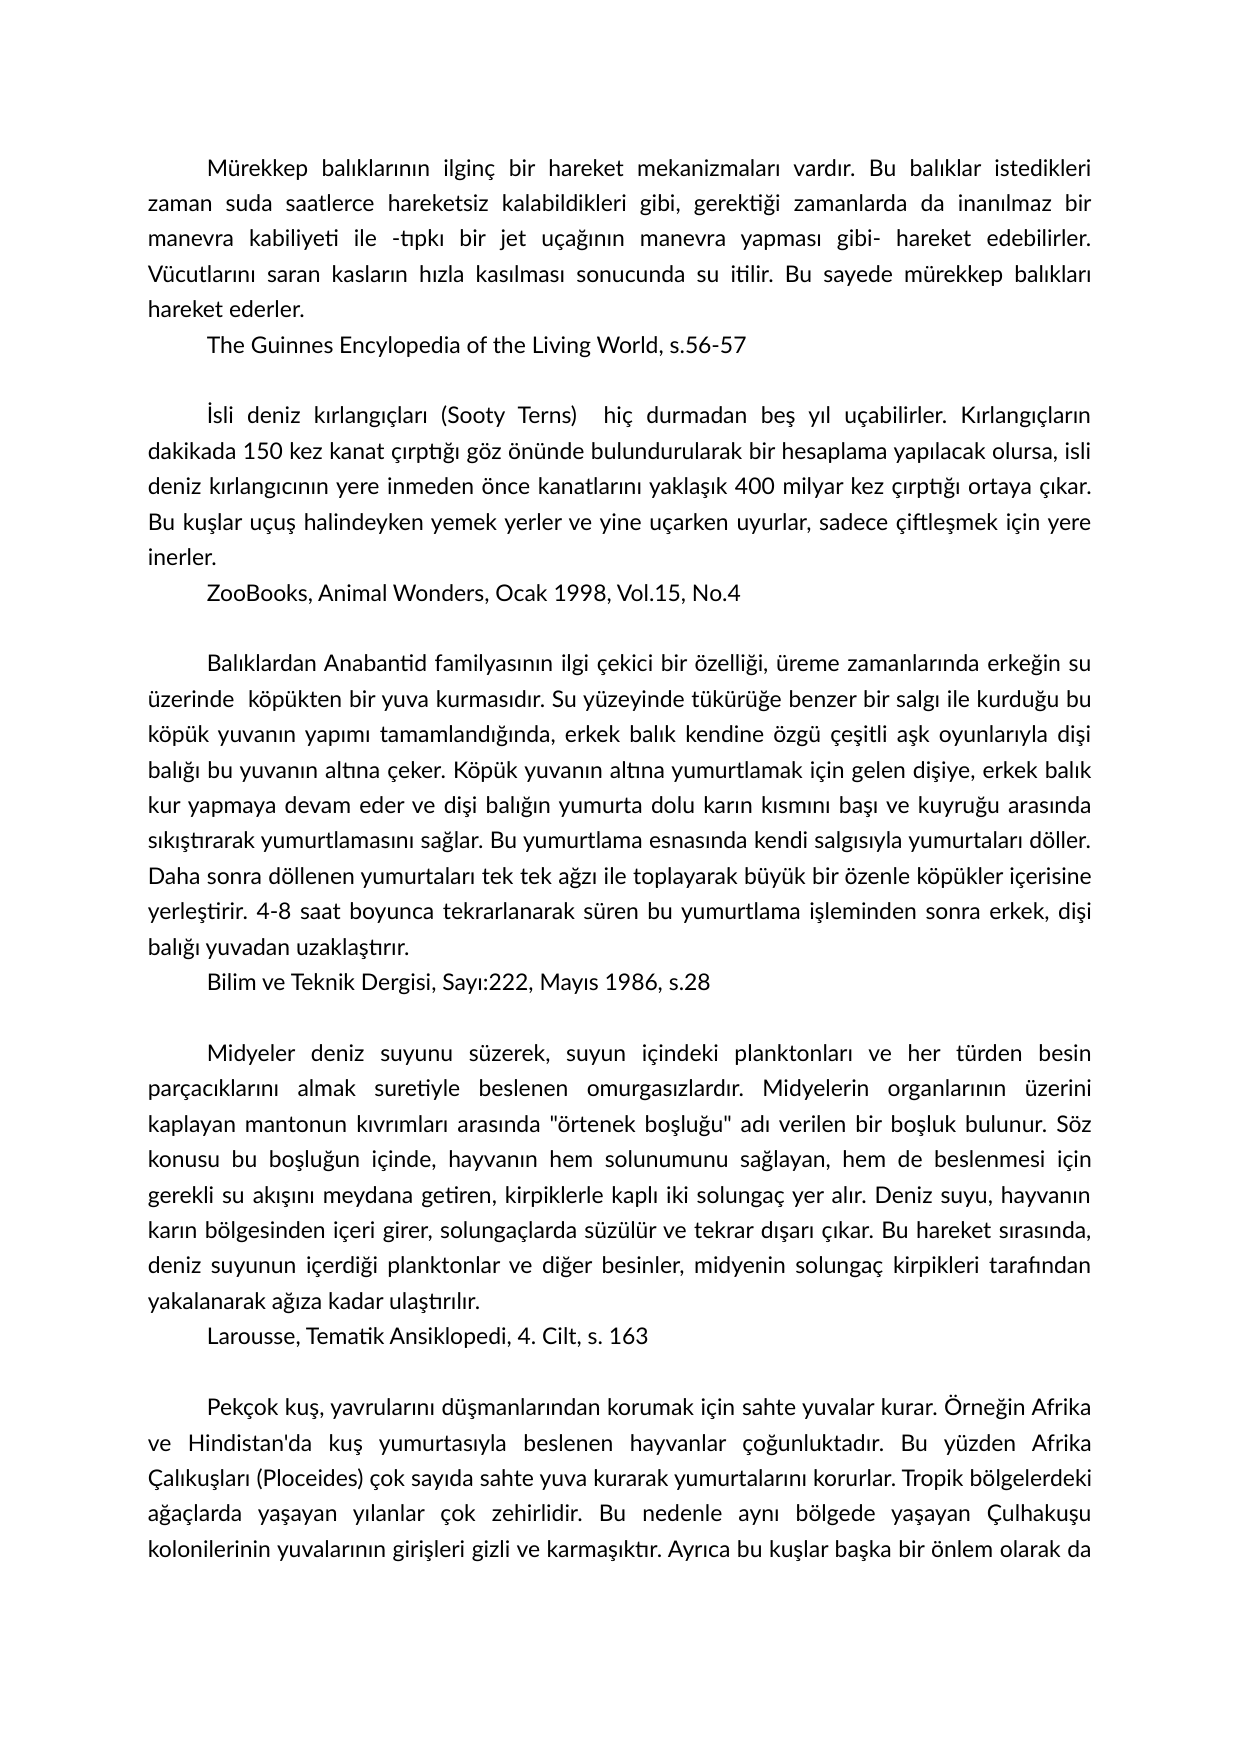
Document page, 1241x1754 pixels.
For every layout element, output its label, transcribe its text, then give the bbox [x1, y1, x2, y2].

text ZooBooks, Animal Wonders, Ocak 1998, Vol.15, No.4 [148, 573, 1093, 608]
text Pekçok kuş, yavrularını düşmanlarından korumak için sahte yuvalar kurar. Örneğin Afrika ve Hindistan'da kuş yumurtasıyla beslenen hayvanlar çoğunluktadır. Bu yüzden Afrika Çalıkuşları (Ploceides) çok sayıda sahte yuva kurarak yumurtalarını korurlar. Tropik bölgelerdeki ağaçlarda yaşayan yılanlar çok zehirlidir. Bu nedenle aynı bölgede yaşayan Çulhakuşu kolonilerinin yuvalarının girişleri gizli ve karmaşıktır. Ayrıca bu kuşlar başka bir önlem olarak da [148, 1387, 1093, 1564]
text The Guinnes Encylopedia of the Living World, s.56-57 [148, 325, 1093, 360]
text Bilim ve Teknik Dergisi, Sayı:222, Mayıs 1986, s.28 [148, 962, 1093, 998]
text Balıklardan Anabantid familyasının ilgi çekici bir özelliği, üreme zamanlarında erkeğin su üzerinde köpükten bir yuva kurmasıdır. Su yüzeyinde tükürüğe benzer bir salgı ile kurduğu bu köpük yuvanın yapımı tamamlandığında, erkek balık kendine özgü çeşitli aşk oyunlarıyla dişi balığı bu yuvanın altına çeker. Köpük yuvanın altına yumurtlamak için gelen dişiye, erkek balık kur yapmaya devam eder ve dişi balığın yumurta dolu karın kısmını başı ve kuyruğu arasında sıkıştırarak yumurtlamasını sağlar. Bu yumurtlama esnasında kendi salgısıyla yumurtaları döller. Daha sonra döllenen yumurtaları tek tek ağzı ile toplayarak büyük bir özenle köpükler içerisine yerleştirir. 4-8 saat boyunca tekrarlanarak süren bu yumurtlama işleminden sonra erkek, dişi balığı yuvadan uzaklaştırır. [148, 643, 1093, 962]
text Larousse, Tematik Ansiklopedi, 4. Cilt, s. 163 [148, 1316, 1093, 1352]
text İsli deniz kırlangıçları (Sooty Terns) hiç durmadan beş yıl uçabilirler. Kırlangıçların dakikada 150 kez kanat çırptığı göz önünde bulundurularak bir hesaplama yapılacak olursa, isli deniz kırlangıcının yere inmeden önce kanatlarını yaklaşık 400 milyar kez çırptığı ortaya çıkar. Bu kuşlar uçuş halindeyken yemek yerler ve yine uçarken uyurlar, sadece çiftleşmek için yere inerler. [148, 396, 1093, 573]
text Midyeler deniz suyunu süzerek, suyun içindeki planktonları ve her türden besin parçacıklarını almak suretiyle beslenen omurgasızlardır. Midyelerin organlarının üzerini kaplayan mantonun kıvrımları arasında "örtenek boşluğu" adı verilen bir boşluk bulunur. Söz konusu bu boşluğun içinde, hayvanın hem solunumunu sağlayan, hem de beslenmesi için gerekli su akışını meydana getiren, kirpiklerle kaplı iki solungaç yer alır. Deniz suyu, hayvanın karın bölgesinden içeri girer, solungaçlarda süzülür ve tekrar dışarı çıkar. Bu hareket sırasında, deniz suyunun içerdiği planktonlar ve diğer besinler, midyenin solungaç kirpikleri tarafından yakalanarak ağıza kadar ulaştırılır. [148, 1033, 1093, 1316]
text Mürekkep balıklarının ilginç bir hareket mekanizmaları vardır. Bu balıklar istedikleri zaman suda saatlerce hareketsiz kalabildikleri gibi, gerektiği zamanlarda da inanılmaz bir manevra kabiliyeti ile -tıpkı bir jet uçağının manevra yapması gibi- hareket edebilirler. Vücutlarını saran kasların hızla kasılması sonucunda su itilir. Bu sayede mürekkep balıkları hareket ederler. [148, 148, 1093, 325]
